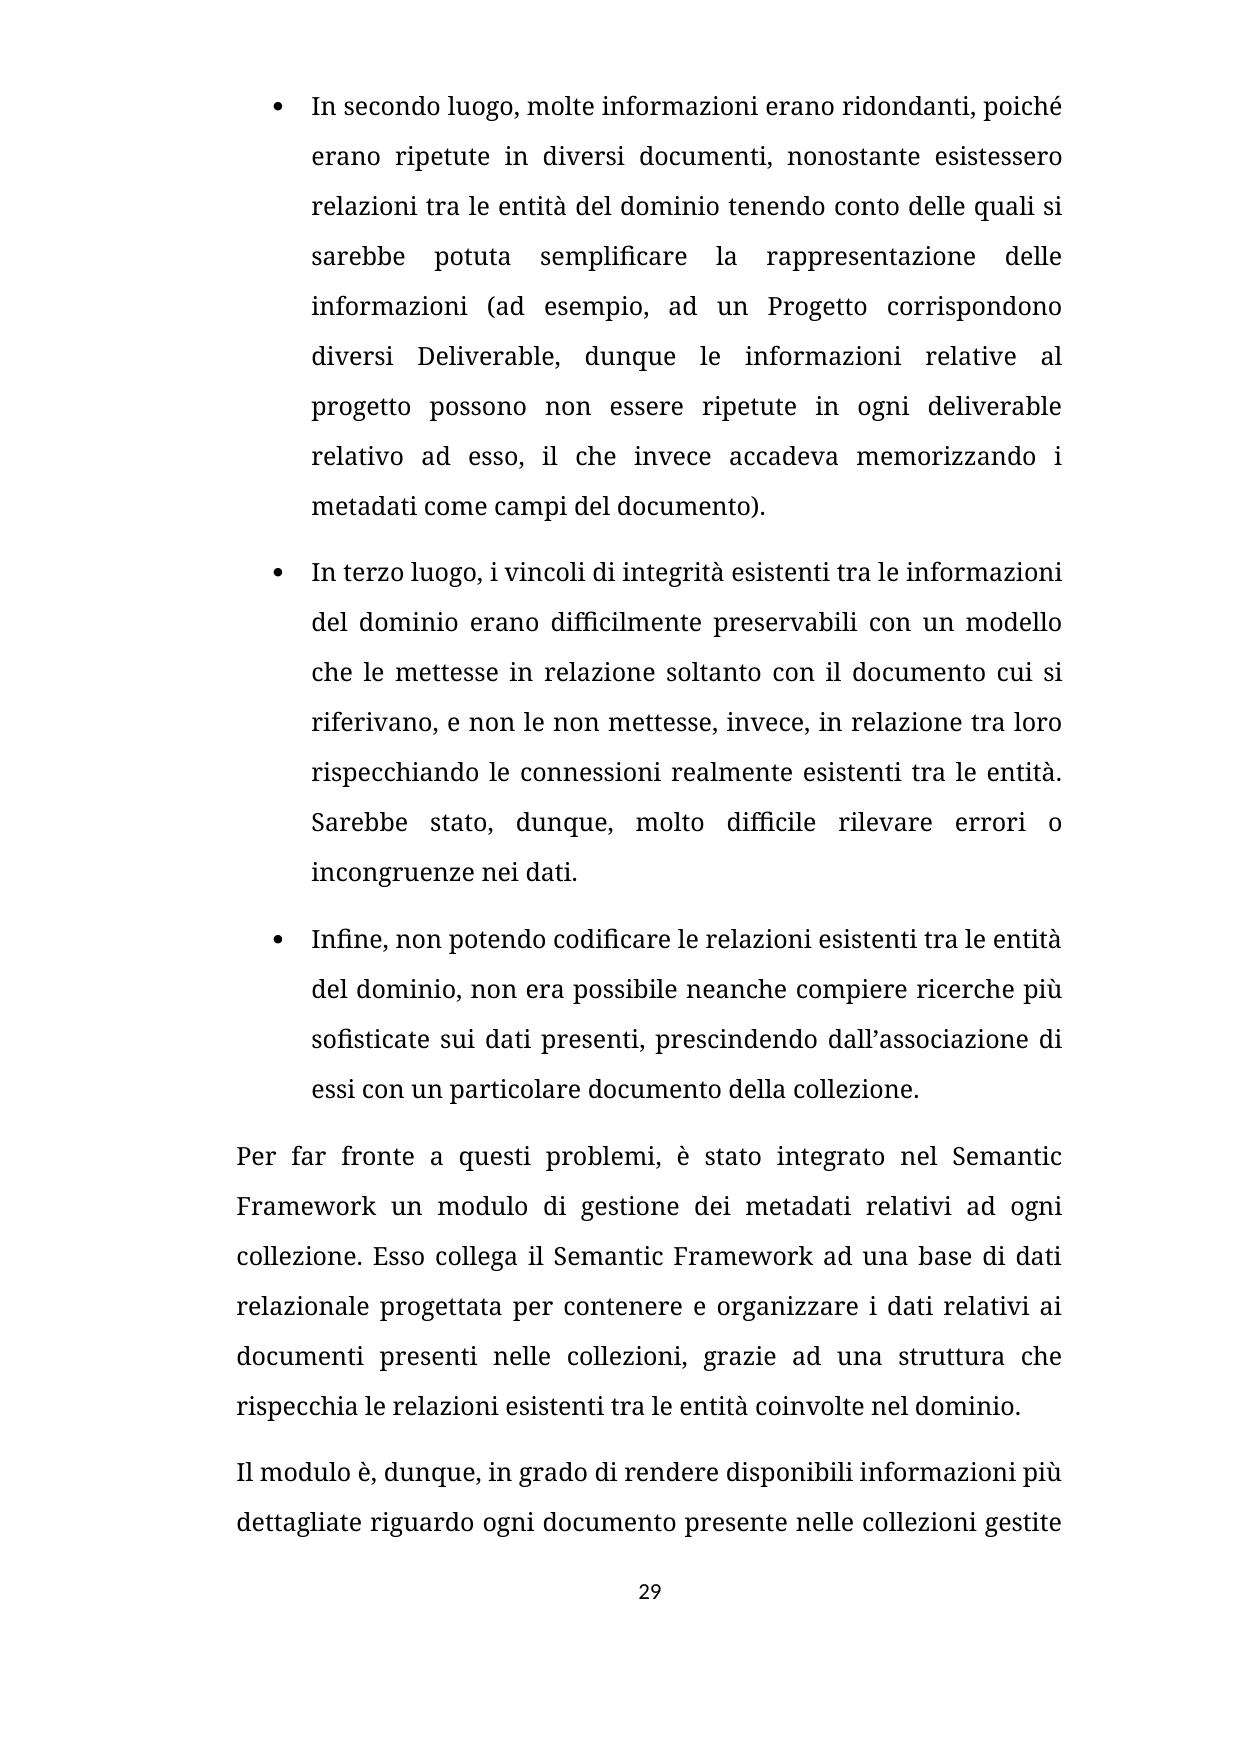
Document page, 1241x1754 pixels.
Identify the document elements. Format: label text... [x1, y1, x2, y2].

text Per far fronte a questi problemi, è stato integrato nel Semantic Framework un modulo di gestione dei metadati relativi ad ogni collezione. Esso collega il Semantic Framework ad una base di dati relazionale progettata per contenere e organizzare i dati relativi ai documenti presenti nelle collezioni, grazie ad una struttura che rispecchia le relazioni esistenti tra le entità coinvolte nel dominio. [236, 1125, 1063, 1425]
list In secondo luogo, molte informazioni erano ridondanti, poiché erano ripetute in diversi documenti, nonostante esistessero relazioni tra le entità del dominio tenendo conto delle quali si sarebbe potuta semplificare la rappresentazione delle informazioni (ad esempio, ad un Progetto corrispondono diversi Deliverable, dunque le informazioni relative al progetto possono non essere ripetute in ogni deliverable relativo ad esso, il che invece accadeva memorizzando i metadati come campi del documento). [274, 75, 1063, 525]
list In terzo luogo, i vincoli di integrità esistenti tra le informazioni del dominio erano difficilmente preservabili con un modello che le mettesse in relazione soltanto con il documento cui si riferivano, e non le non mettesse, invece, in relazione tra loro rispecchiando le connessioni realmente esistenti tra le entità. Sarebbe stato, dunque, molto difficile rilevare errori o incongruenze nei dati. [274, 542, 1063, 892]
list Infine, non potendo codificare le relazioni esistenti tra le entità del dominio, non era possibile neanche compiere ricerche più sofisticate sui dati presenti, prescindendo dall’associazione di essi con un particolare documento della collezione. [274, 908, 1063, 1108]
text Il modulo è, dunque, in grado di rendere disponibili informazioni più dettagliate riguardo ogni documento presente nelle collezioni gestite [236, 1442, 1063, 1542]
